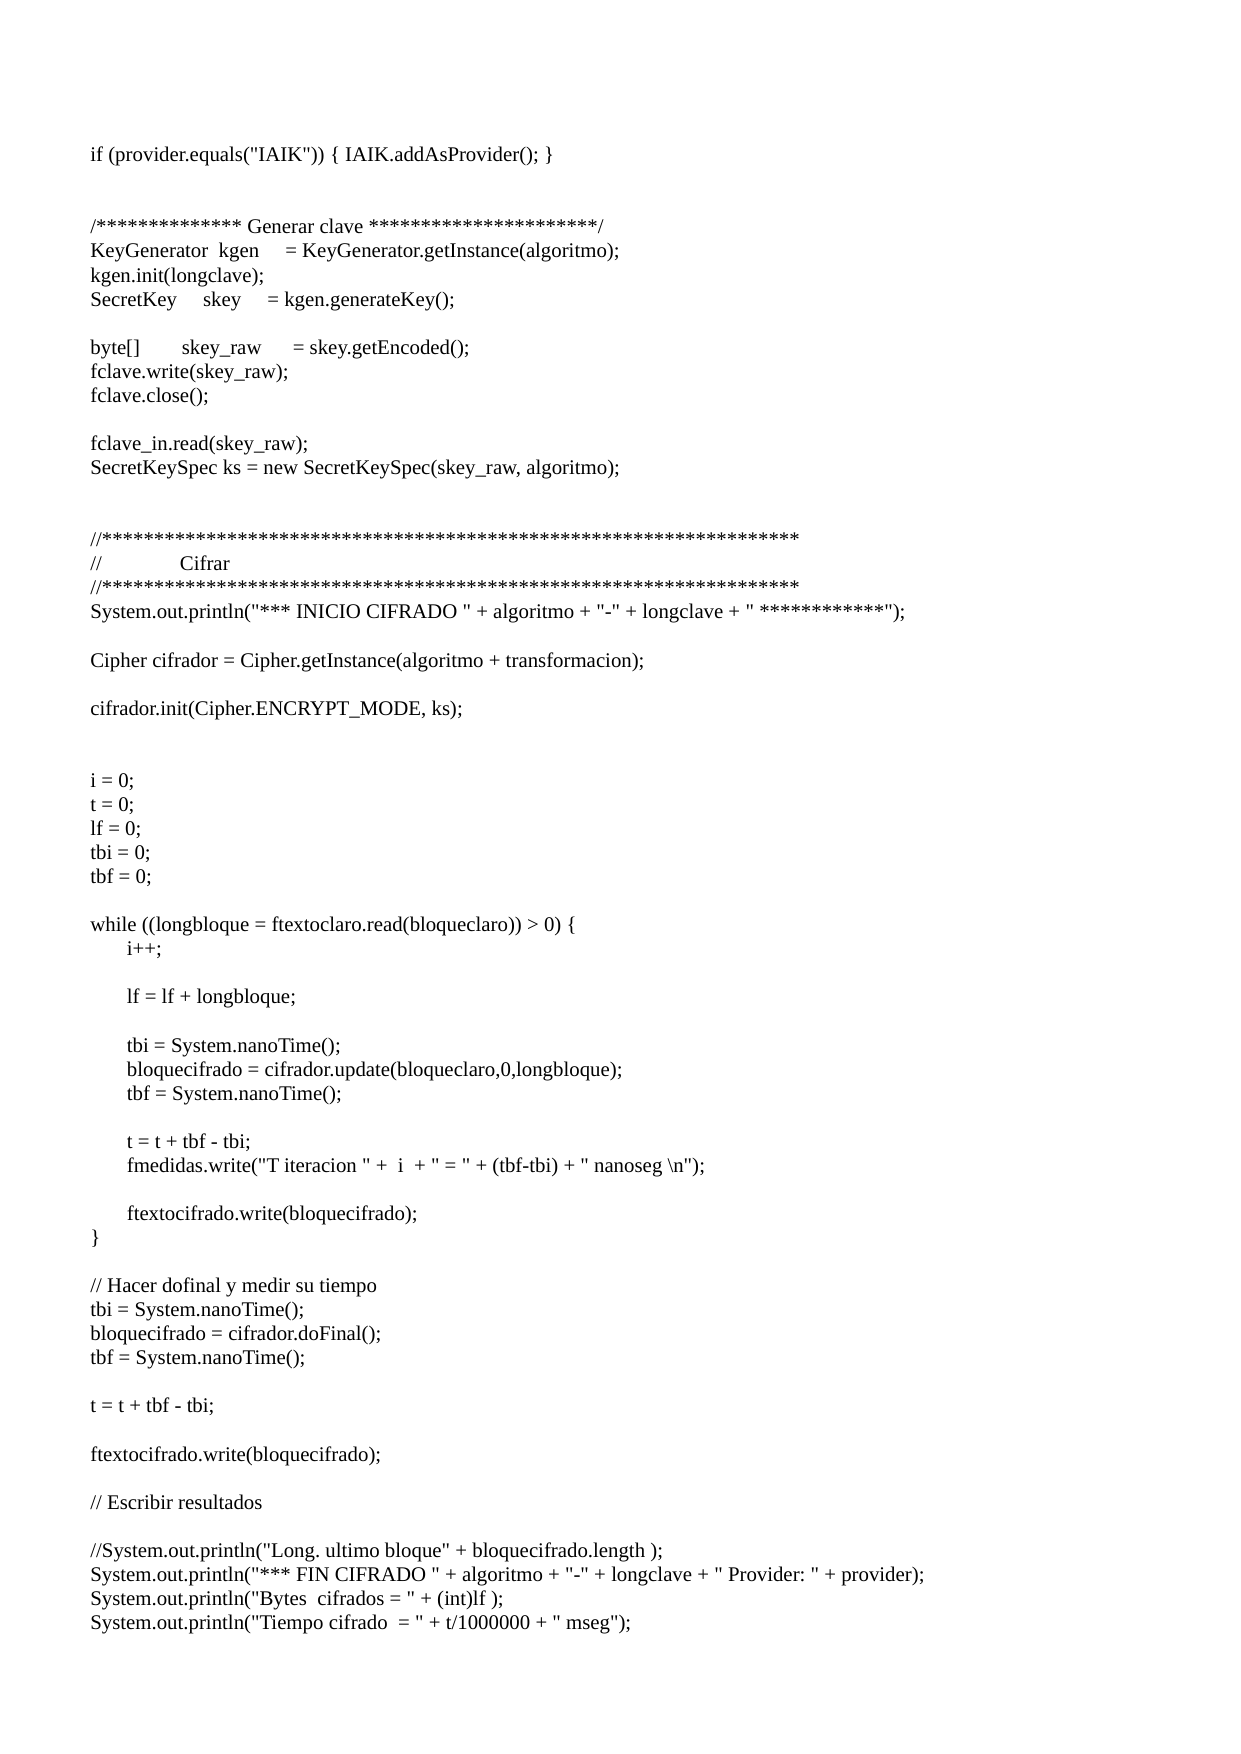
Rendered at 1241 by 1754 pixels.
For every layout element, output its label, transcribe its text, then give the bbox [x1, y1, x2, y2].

text KeyGenerator kgen = KeyGenerator.getInstance(algoritmo); [48, 238, 1224, 262]
text SecretKeySpec ks = new SecretKeySpec(skey_raw, algoritmo); [48, 455, 1224, 479]
text System.out.println("*** FIN CIFRADO " + algoritmo + "-" + longclave + " Provider: " + provider); [48, 1562, 1224, 1586]
text lf = lf + longbloque; [48, 984, 1224, 1008]
text // Escribir resultados [48, 1490, 1224, 1514]
text tbi = System.nanoTime(); [48, 1297, 1224, 1321]
text tbf = System.nanoTime(); [48, 1081, 1224, 1105]
text t = 0; [48, 792, 1224, 816]
text } [48, 1225, 1224, 1249]
text /************** Generar clave **********************/ [48, 214, 1224, 238]
text ftextocifrado.write(bloquecifrado); [48, 1442, 1224, 1466]
text fclave.close(); [48, 383, 1224, 407]
text //******************************************************************* [48, 575, 1224, 599]
text i++; [48, 936, 1224, 960]
text // Cifrar [48, 551, 1224, 575]
text tbi = System.nanoTime(); [48, 1032, 1224, 1057]
text //System.out.println("Long. ultimo bloque" + bloquecifrado.length ); [48, 1538, 1224, 1562]
text bloquecifrado = cifrador.update(bloqueclaro,0,longbloque); [48, 1057, 1224, 1081]
text ftextocifrado.write(bloquecifrado); [48, 1201, 1224, 1225]
text bloquecifrado = cifrador.doFinal(); [48, 1321, 1224, 1345]
text System.out.println("Tiempo cifrado = " + t/1000000 + " mseg"); [48, 1610, 1224, 1634]
text tbf = System.nanoTime(); [48, 1345, 1224, 1369]
text System.out.println("*** INICIO CIFRADO " + algoritmo + "-" + longclave + " ************"); [48, 599, 1224, 623]
text System.out.println("Bytes cifrados = " + (int)lf ); [48, 1586, 1224, 1610]
text tbi = 0; [48, 840, 1224, 864]
text while ((longbloque = ftextoclaro.read(bloqueclaro)) > 0) { [48, 912, 1224, 936]
text //******************************************************************* [48, 527, 1224, 551]
text // Hacer dofinal y medir su tiempo [48, 1273, 1224, 1297]
text kgen.init(longclave); [48, 262, 1224, 287]
text if (provider.equals("IAIK")) { IAIK.addAsProvider(); } [48, 142, 1224, 166]
text fclave_in.read(skey_raw); [48, 431, 1224, 455]
text lf = 0; [48, 816, 1224, 840]
text t = t + tbf - tbi; [48, 1393, 1224, 1417]
text Cipher cifrador = Cipher.getInstance(algoritmo + transformacion); [48, 647, 1224, 672]
text byte[] skey_raw = skey.getEncoded(); [48, 335, 1224, 359]
text i = 0; [48, 768, 1224, 792]
text fclave.write(skey_raw); [48, 359, 1224, 383]
text fmedidas.write("T iteracion " + i + " = " + (tbf-tbi) + " nanoseg \n"); [48, 1153, 1224, 1177]
text t = t + tbf - tbi; [48, 1129, 1224, 1153]
text SecretKey skey = kgen.generateKey(); [48, 287, 1224, 311]
text tbf = 0; [48, 864, 1224, 888]
text cifrador.init(Cipher.ENCRYPT_MODE, ks); [48, 696, 1224, 720]
